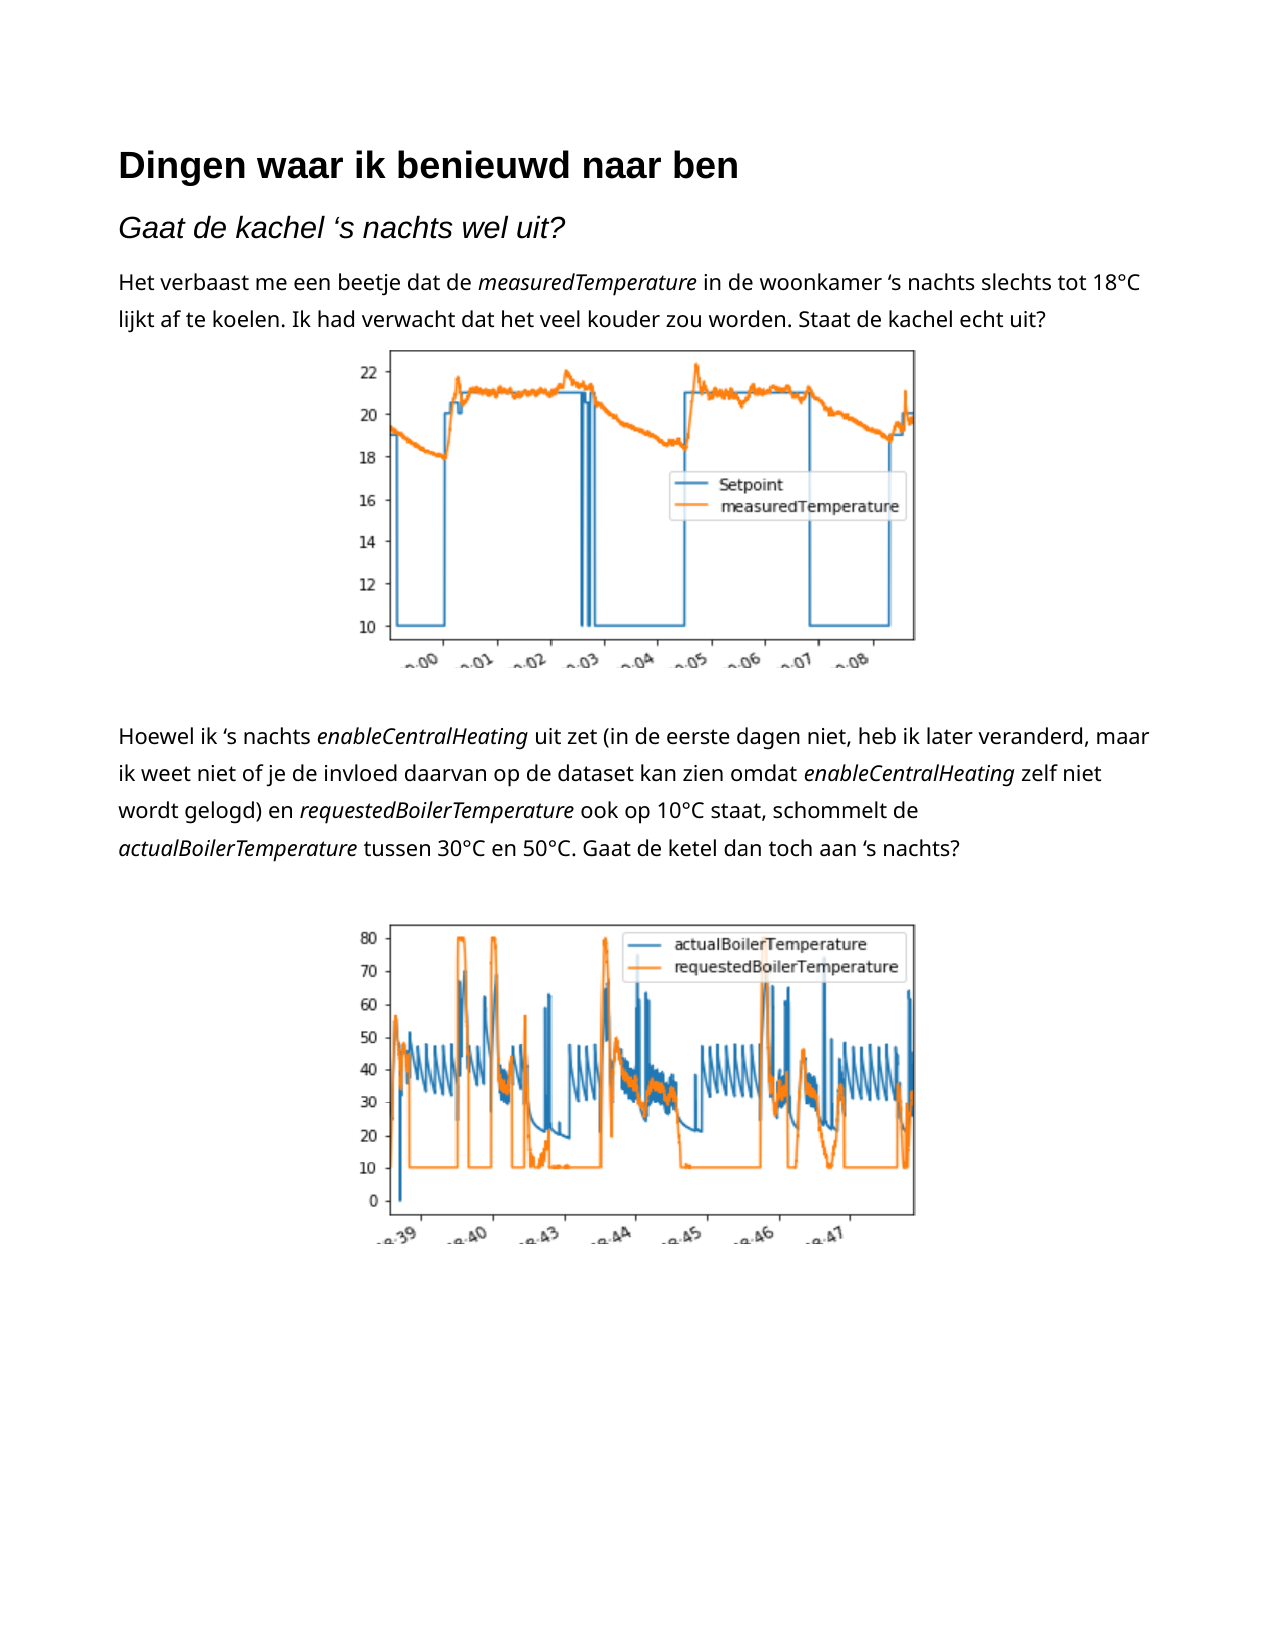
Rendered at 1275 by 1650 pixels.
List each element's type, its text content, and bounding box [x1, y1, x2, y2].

subtitle Gaat de kachel ‘s nachts wel uit? [118, 210, 1157, 245]
text Het verbaast me een beetje dat de measuredTemperature in de woonkamer ‘s nachts slechts tot 18°C lijkt af te koelen. Ik had verwacht dat het veel kouder zou worden. Staat de kachel echt uit? [118, 267, 1157, 334]
picture [359, 924, 916, 1244]
subtitle Dingen waar ik benieuwd naar ben [118, 143, 1157, 187]
text Hoewel ik ‘s nachts enableCentralHeating uit zet (in de eerste dagen niet, heb ik later veranderd, maar ik weet niet of je de invloed daarvan op de dataset kan zien omdat enableCentralHeating zelf niet wordt gelogd) en requestedBoilerTemperature ook op 10°C staat, schommelt de actualBoilerTemperature tussen 30°C en 50°C. Gaat de ketel dan toch aan ‘s nachts? [118, 721, 1157, 862]
picture [359, 350, 916, 668]
